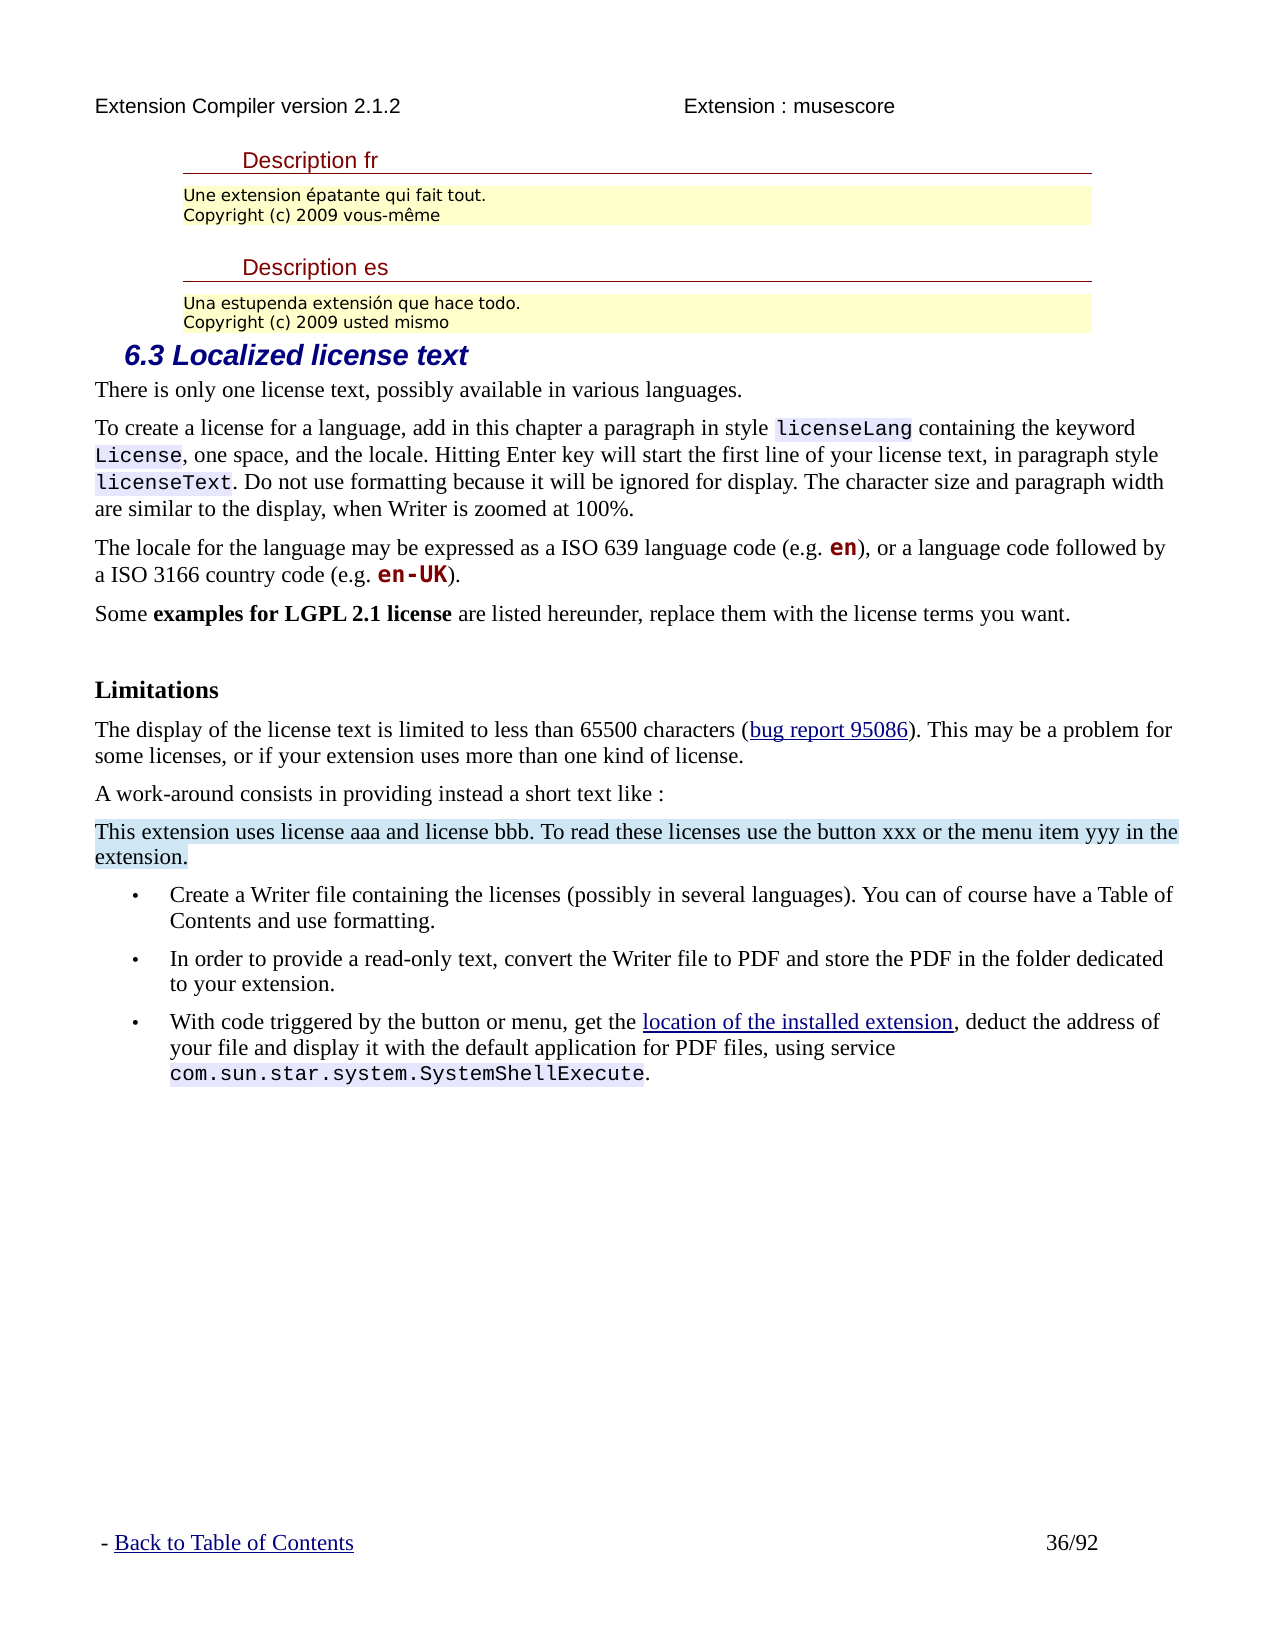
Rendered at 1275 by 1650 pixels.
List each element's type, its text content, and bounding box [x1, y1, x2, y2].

list In order to provide a read-only text, convert the Writer file to PDF and store the PDF in the folder dedicated to your extension. [132, 946, 1181, 997]
text A work-around consists in providing instead a short text like : [94, 781, 1181, 806]
text Une extension épatante qui fait tout. [183, 186, 1092, 206]
text There is only one license text, possibly available in various languages. [94, 377, 1181, 402]
text Copyright (c) 2009 vous-même [183, 206, 1092, 225]
subtitle Localized license text [124, 338, 1181, 371]
text To create a license for a language, add in this chapter a paragraph in style licenseLang containing the keyword License, one space, and the locale. Hitting Enter key will start the first line of your license text, in paragraph style licenseText. Do not use formatting because it will be ignored for display. The character size and paragraph width are similar to the display, when Writer is zoomed at 100%. [94, 415, 1181, 521]
text Description fr [183, 147, 1092, 173]
list Create a Writer file containing the licenses (possibly in several languages). You can of course have a Table of Contents and use formatting. [132, 882, 1181, 933]
text Some examples for LGPL 2.1 license are listed hereunder, replace them with the license terms you want. [94, 600, 1181, 626]
text Description es [183, 255, 1092, 281]
text Una estupenda extensión que hace todo. [183, 294, 1092, 313]
text Copyright (c) 2009 usted mismo [183, 313, 1092, 333]
text The locale for the language may be expressed as a ISO 639 language code (e.g. en), or a language code followed by a ISO 3166 country code (e.g. en-UK). [94, 534, 1181, 588]
list With code triggered by the button or menu, get the location of the installed extension, deduct the address of your file and display it with the default application for PDF files, using service com.sun.star.system.SystemShellExecute. [132, 1009, 1181, 1087]
text Limitations [94, 676, 1181, 704]
text The display of the license text is limited to less than 65500 characters (bug report 95086). This may be a problem for some licenses, or if your extension uses more than one kind of license. [94, 717, 1181, 768]
text This extension uses license aaa and license bbb. To read these licenses use the button xxx or the menu item yyy in the extension. [94, 818, 1181, 869]
